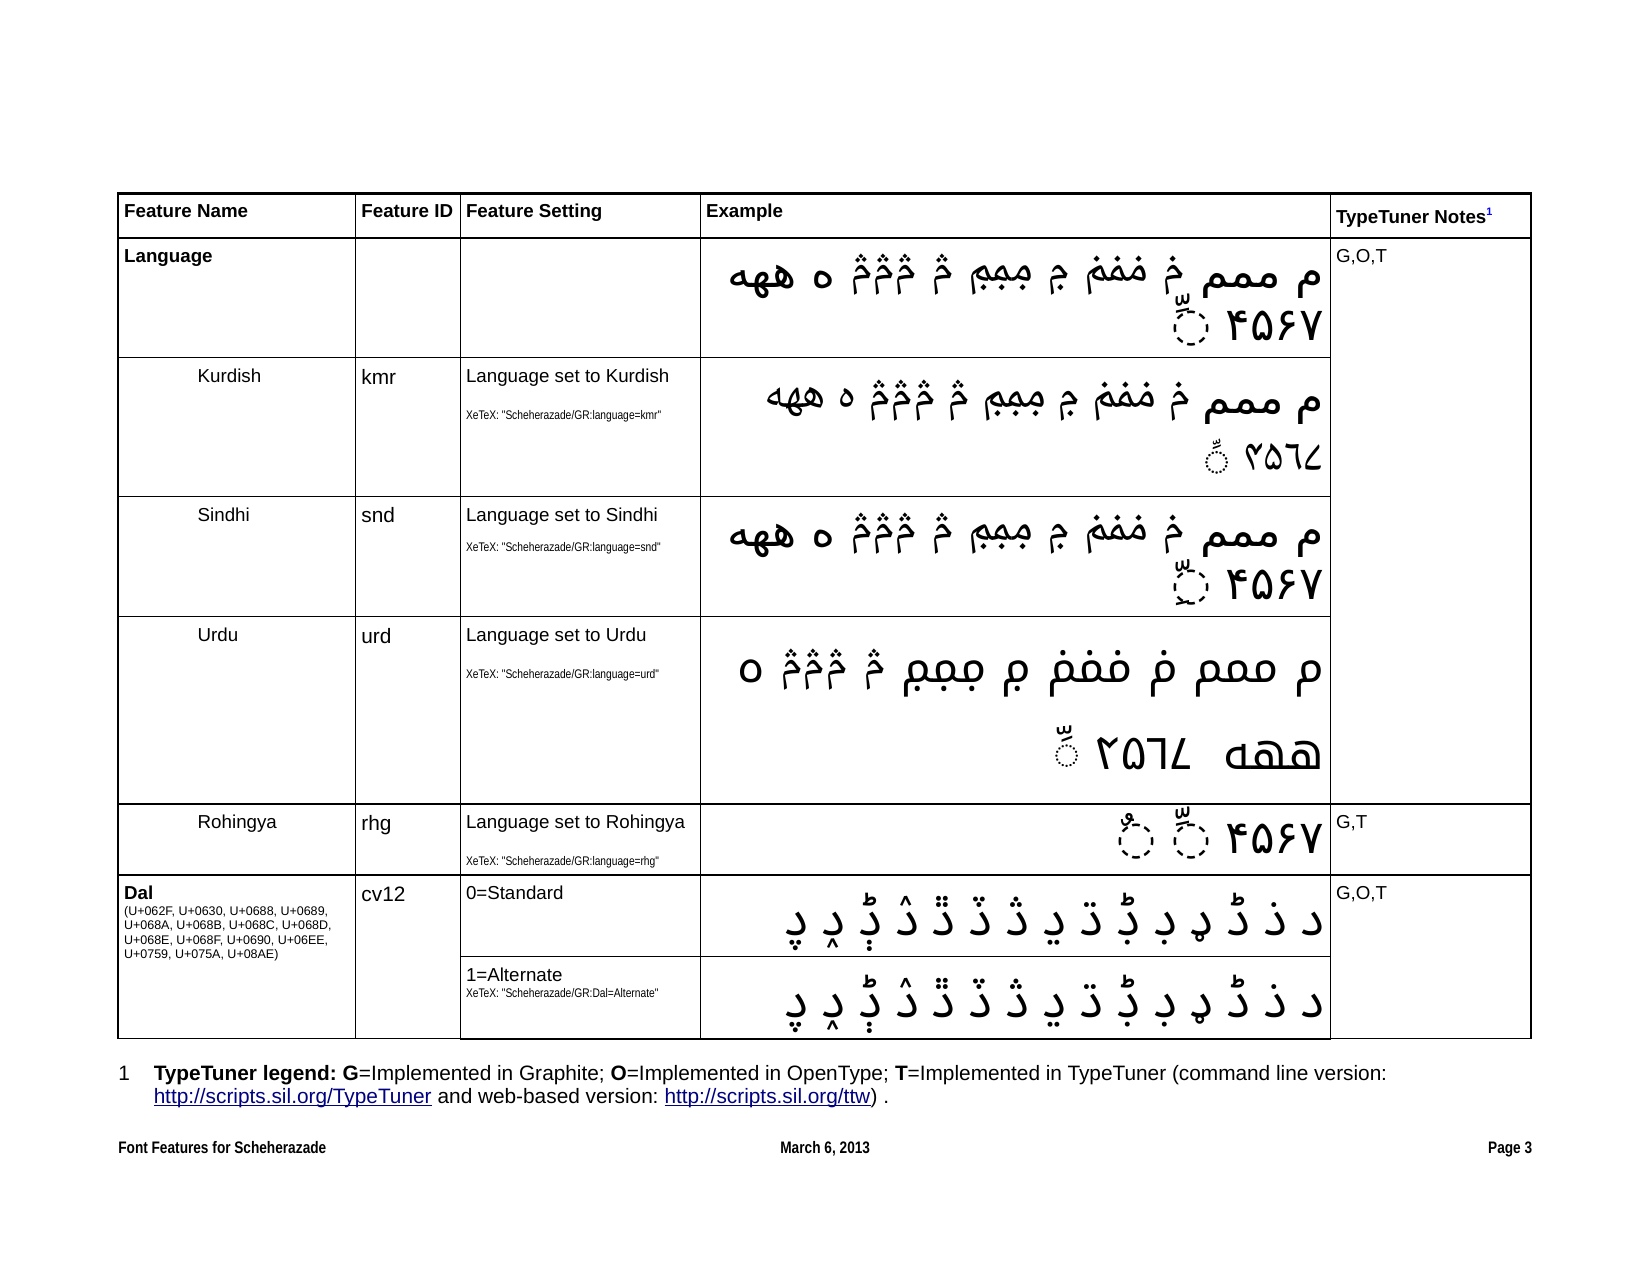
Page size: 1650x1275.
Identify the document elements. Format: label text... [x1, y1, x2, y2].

table_cell G,O,T [1331, 876, 1530, 1038]
table_header Feature Name [119, 195, 355, 237]
table_cell urd [356, 617, 460, 803]
table_header Example [701, 195, 1330, 237]
table_cell م ممم ݥ ݥݥݥ ݦ ݦݦݦ ࢧ ࢧࢧࢧ ه ههه ۴۵۶۷ ◌ِّ [701, 497, 1330, 616]
table_cell Language set to Sindhi XeTeX: "Scheherazade/GR:language=snd" [461, 497, 700, 616]
table_cell م ممم ݥ ݥݥݥ ݦ ݦݦݦ ࢧ ࢧࢧࢧ ه ههه ۴۵۶۷ ◌ِّ [701, 358, 1330, 496]
table_cell Sindhi [119, 497, 355, 616]
table_header TypeTuner Notes [1331, 195, 1530, 237]
table_cell Language set to Rohingya XeTeX: "Scheherazade/GR:language=rhg" [461, 805, 700, 874]
table_cell G,T [1331, 805, 1530, 874]
table_cell Urdu [119, 617, 355, 803]
table_cell 1=Alternate XeTeX: "Scheherazade/GR:Dal=Alternate" [461, 957, 700, 1038]
table_cell [461, 239, 700, 357]
table_header Feature Setting [461, 195, 700, 237]
table_cell د ذ ڈ ډ ڊ ڋ ڌ ڍ ڎ ڏ ڐ ۮ ݙ ݚ ࢮ [701, 876, 1330, 956]
table_cell rhg [356, 805, 460, 874]
table_cell م ممم ݥ ݥݥݥ ݦ ݦݦݦ ࢧ ࢧࢧࢧ ه ههه ۴۵۶۷ ◌ِّ [701, 239, 1330, 357]
table_cell 0=Standard [461, 876, 700, 956]
table_cell [356, 239, 460, 357]
table_cell snd [356, 497, 460, 616]
table_cell cv12 [356, 876, 460, 1038]
table_cell Rohingya [119, 805, 355, 874]
table_cell Dal (U+062F, U+0630, U+0688, U+0689, U+068A, U+068B, U+068C, U+068D, U+068E, U+068F, U+0690, U+06EE, U+0759, U+075A, U+08AE) [119, 876, 355, 1038]
table_cell Kurdish [119, 358, 355, 496]
table_cell د ذ ڈ ډ ڊ ڋ ڌ ڍ ڎ ڏ ڐ ۮ ݙ ݚ ࢮ [701, 957, 1330, 1038]
table_cell Language set to Urdu XeTeX: "Scheherazade/GR:language=urd" [461, 617, 700, 803]
table_cell Language set to Kurdish XeTeX: "Scheherazade/GR:language=kmr" [461, 358, 700, 496]
table_cell م ممم ݥ ݥݥݥ ݦ ݦݦݦ ࢧ ࢧࢧࢧ ه ههه ۴۵۶۷ ◌ِّ [701, 617, 1330, 803]
table_cell Language [119, 239, 355, 357]
table_cell G,O,T [1331, 239, 1530, 803]
table_cell kmr [356, 358, 460, 496]
table_cell ۴۵۶۷ ◌ِّ ◌ٌ [701, 805, 1330, 874]
table_header Feature ID [356, 195, 460, 237]
